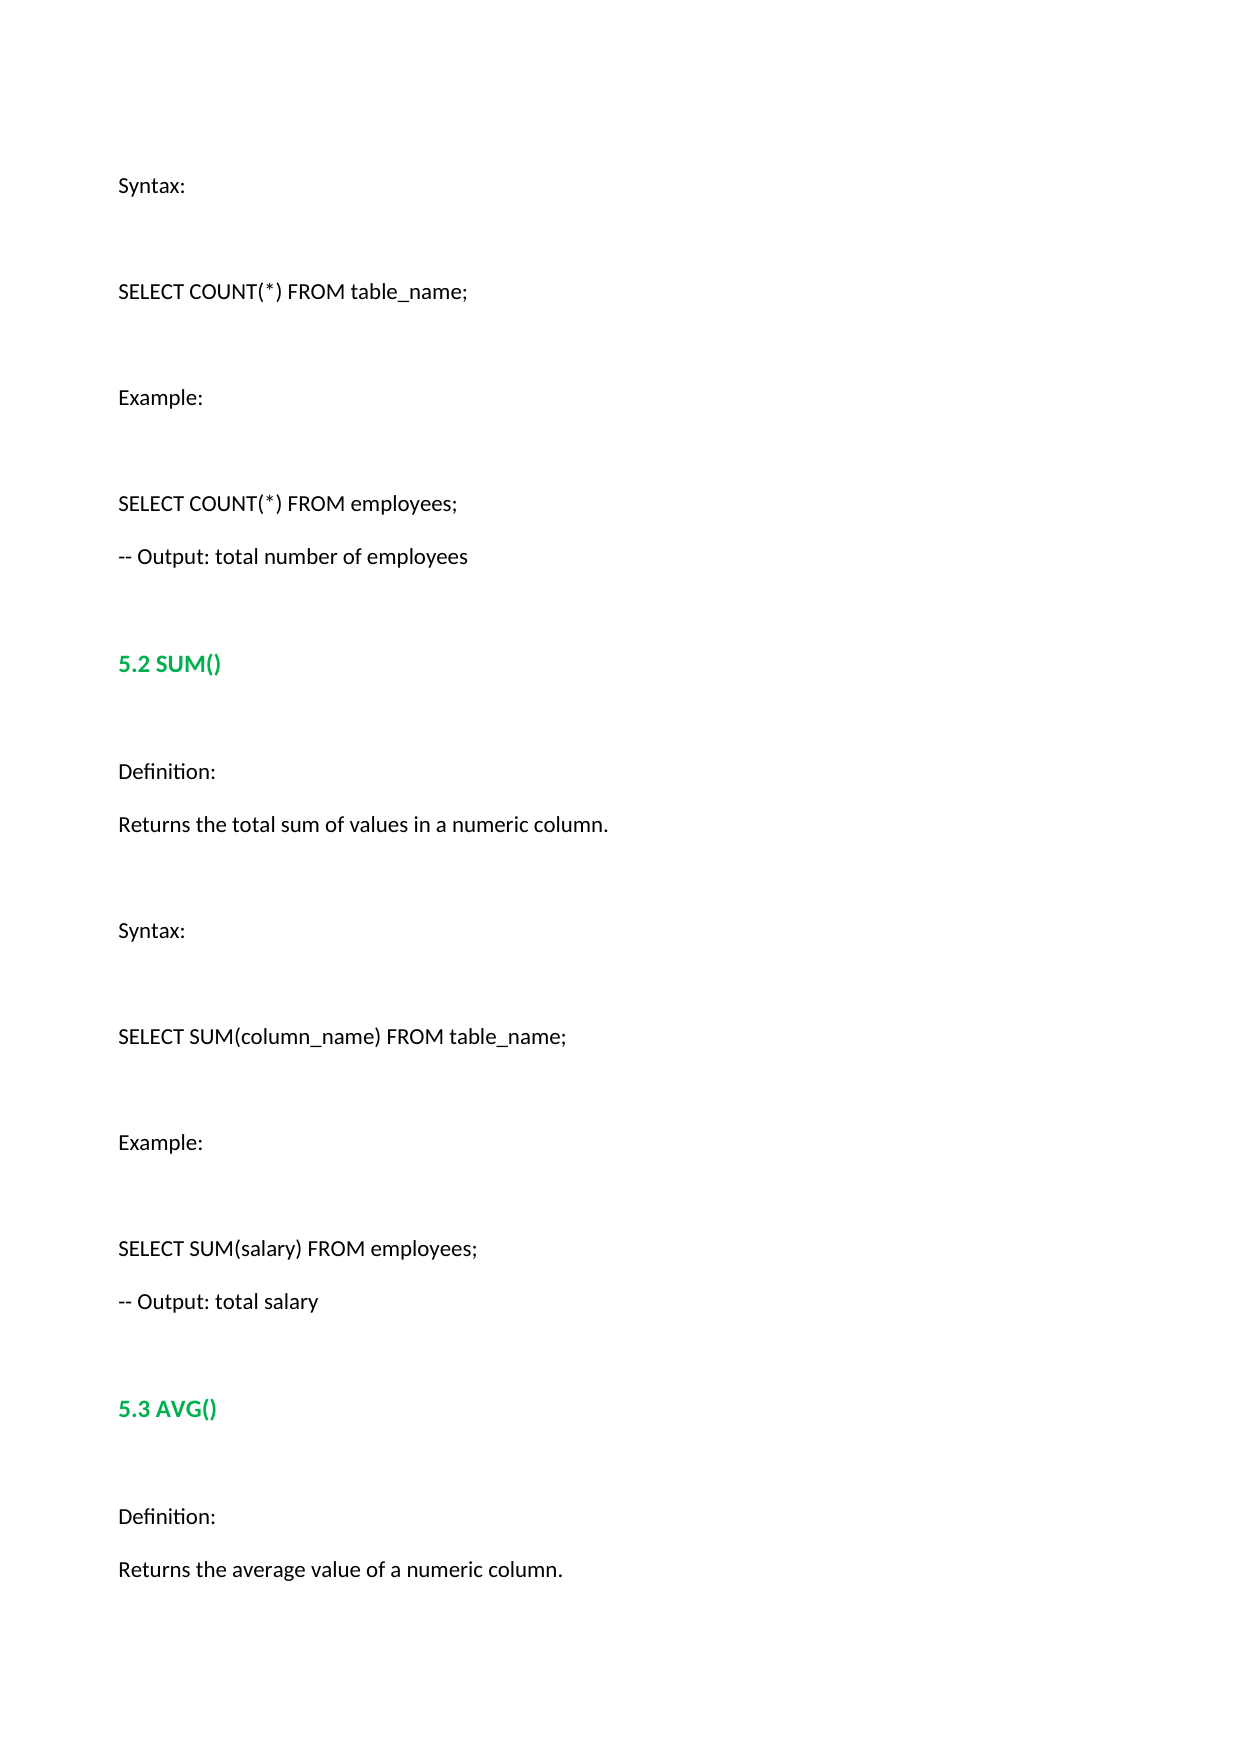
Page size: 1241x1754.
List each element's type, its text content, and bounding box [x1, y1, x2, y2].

text SELECT SUM(column_name) FROM table_name; [118, 1022, 1122, 1050]
text Example: [118, 1128, 1122, 1156]
text SELECT SUM(salary) FROM employees; [118, 1234, 1122, 1262]
text Syntax: [118, 171, 1122, 199]
text Returns the average value of a numeric column. [118, 1555, 1122, 1583]
text SELECT COUNT(*) FROM employees; [118, 489, 1122, 517]
text 5.3 AVG() [118, 1393, 1122, 1424]
text Returns the total sum of values in a numeric column. [118, 810, 1122, 838]
text SELECT COUNT(*) FROM table_name; [118, 277, 1122, 305]
text Syntax: [118, 916, 1122, 944]
text 5.2 SUM() [118, 648, 1122, 679]
text Definition: [118, 757, 1122, 785]
text Definition: [118, 1502, 1122, 1530]
text -- Output: total number of employees [118, 542, 1122, 570]
text Example: [118, 383, 1122, 411]
text -- Output: total salary [118, 1287, 1122, 1315]
